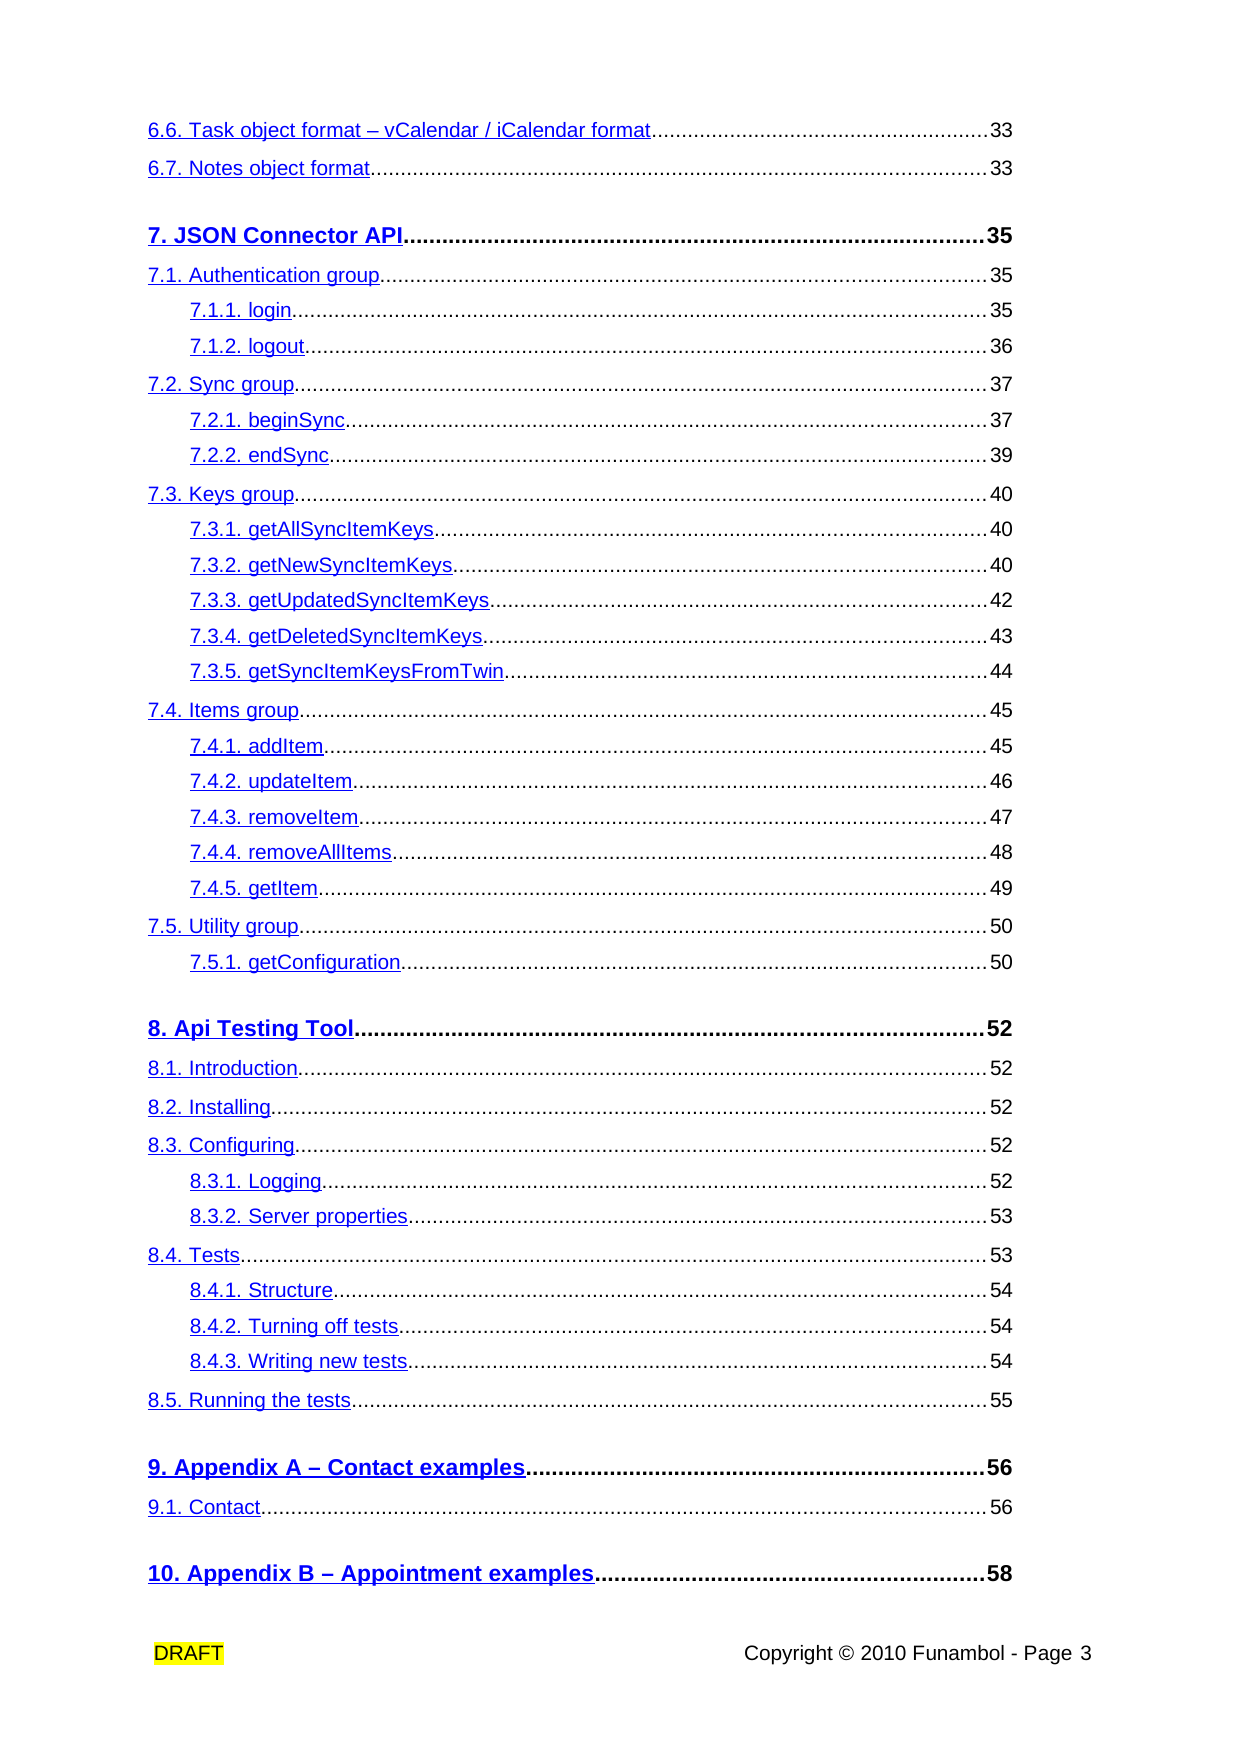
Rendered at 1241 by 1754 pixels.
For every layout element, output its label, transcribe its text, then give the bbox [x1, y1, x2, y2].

text 7.4.1. addItem 45 [189, 734, 1093, 758]
text 7.4.2. updateItem 46 [189, 769, 1093, 793]
text 8.2. Installing 52 [148, 1095, 1093, 1119]
text 7.2.1. beginSync 37 [189, 408, 1093, 432]
text 8.5. Running the tests 55 [148, 1388, 1093, 1412]
text 9. Appendix A – Contact examples 56 [148, 1454, 1093, 1480]
text 7.1.2. logout 36 [189, 334, 1093, 358]
text 7.5.1. getConfiguration 50 [189, 950, 1093, 974]
text 8.3.2. Server properties 53 [189, 1205, 1093, 1228]
text 7.1.1. login 35 [189, 299, 1093, 322]
text 7.3. Keys group 40 [148, 482, 1093, 506]
text 7.3.2. getNewSyncItemKeys 40 [189, 553, 1093, 577]
text 8.4. Tests 53 [148, 1243, 1093, 1267]
text 7.3.5. getSyncItemKeysFromTwin 44 [189, 660, 1093, 683]
text 8.4.1. Structure 54 [189, 1279, 1093, 1302]
text 9.1. Contact 56 [148, 1495, 1093, 1519]
text 7.3.4. getDeletedSyncItemKeys 43 [189, 624, 1093, 648]
text 7.3.1. getAllSyncItemKeys 40 [189, 518, 1093, 541]
text 10. Appendix B – Appointment examples 58 [148, 1561, 1093, 1587]
text 7.2. Sync group 37 [148, 373, 1093, 396]
text 8.1. Introduction 52 [148, 1057, 1093, 1080]
text 7.5. Utility group 50 [148, 915, 1093, 938]
text 7. JSON Connector API 35 [148, 222, 1093, 248]
text 7.3.3. getUpdatedSyncItemKeys 42 [189, 589, 1093, 612]
text 7.2.2. endSync 39 [189, 444, 1093, 467]
text 8.4.2. Turning off tests 54 [189, 1314, 1093, 1338]
text 7.1. Authentication group 35 [148, 263, 1093, 287]
text 7.4.4. removeAllItems 48 [189, 841, 1093, 864]
text 7.4.3. removeItem 47 [189, 805, 1093, 829]
text 6.6. Task object format – vCalendar / iCalendar format 33 [148, 118, 1093, 142]
text 7.4. Items group 45 [148, 698, 1093, 722]
text 6.7. Notes object format 33 [148, 157, 1093, 180]
text 7.4.5. getItem 49 [189, 876, 1093, 900]
text 8. Api Testing Tool 52 [148, 1016, 1093, 1042]
text 8.4.3. Writing new tests 54 [189, 1350, 1093, 1373]
text 8.3.1. Logging 52 [189, 1169, 1093, 1193]
text 8.3. Configuring 52 [148, 1134, 1093, 1157]
